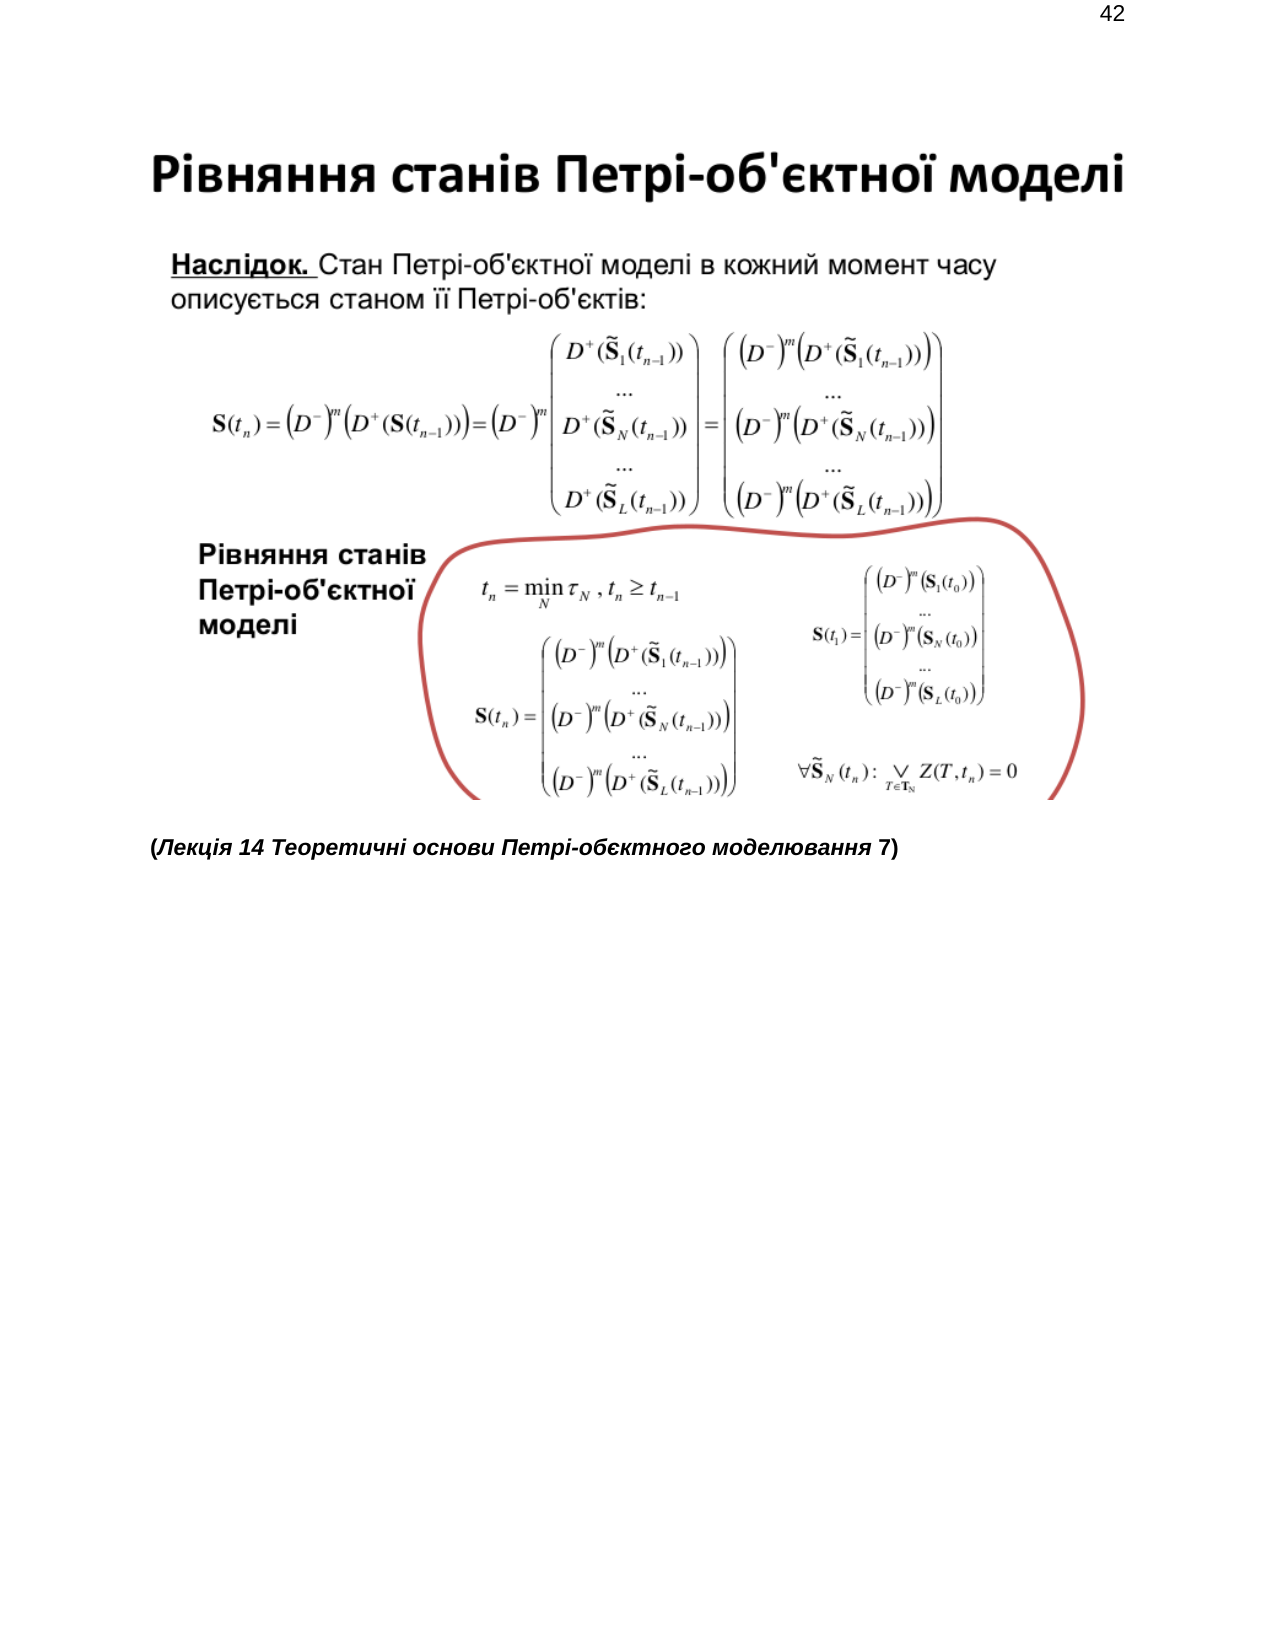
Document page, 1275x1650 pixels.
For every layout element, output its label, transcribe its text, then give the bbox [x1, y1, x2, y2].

picture [150, 150, 1125, 800]
text (Лекція 14 Теоретичні основи Петрі-обєктного моделювання 7) [150, 834, 1125, 860]
